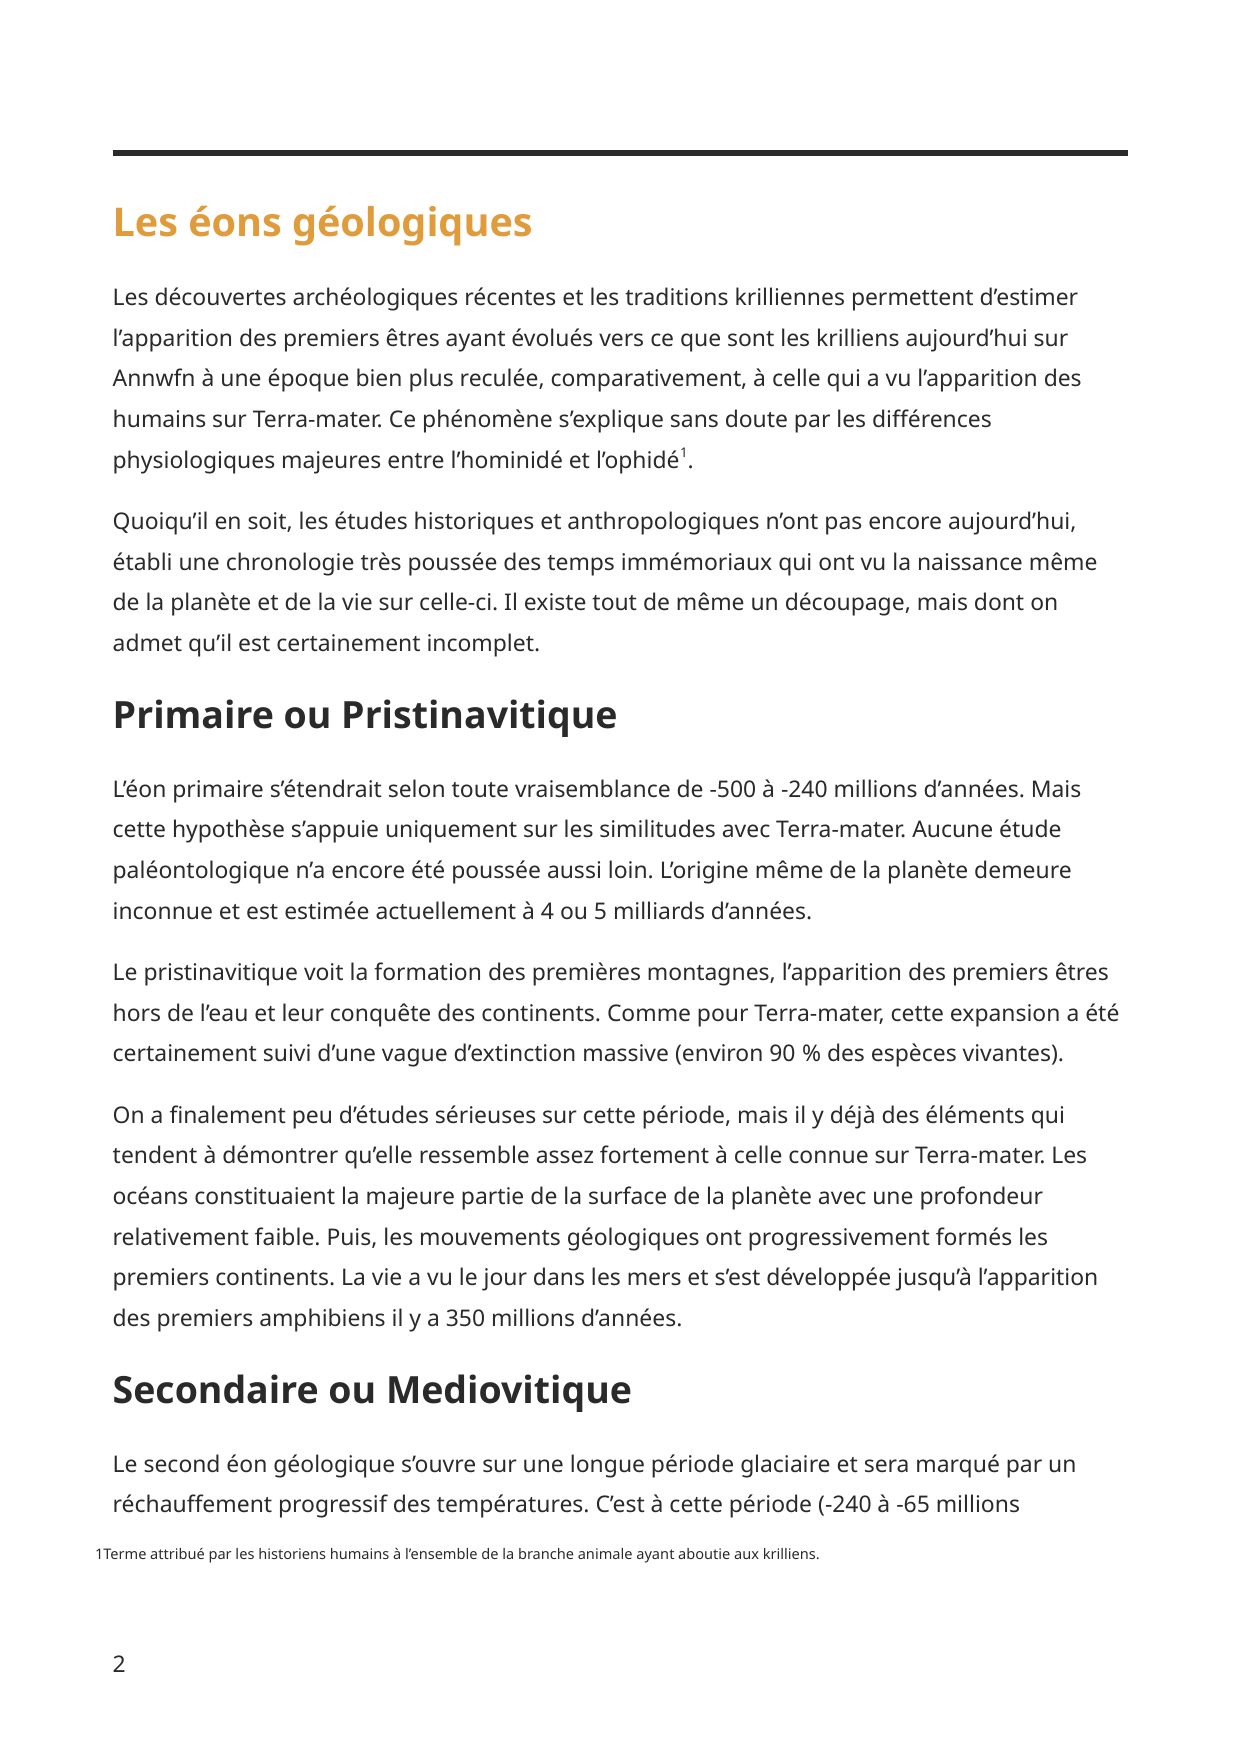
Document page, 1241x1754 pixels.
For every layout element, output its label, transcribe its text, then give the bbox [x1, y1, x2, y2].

text On a finalement peu d’études sérieuses sur cette période, mais il y déjà des éléments qui tendent à démontrer qu’elle ressemble assez fortement à celle connue sur Terra-mater. Les océans constituaient la majeure partie de la surface de la planète avec une profondeur relativement faible. Puis, les mouvements géologiques ont progressivement formés les premiers continents. La vie a vu le jour dans les mers et s’est développée jusqu’à l’apparition des premiers amphibiens il y a 350 millions d’années. [112, 1099, 1128, 1333]
subtitle Primaire ou Pristinavitique [112, 688, 1128, 739]
text Terme attribué par les historiens humains à l’ensemble de la branche animale ayant aboutie aux krilliens. [95, 1543, 1128, 1563]
subtitle Les éons géologiques [112, 151, 1128, 248]
text Les découvertes archéologiques récentes et les traditions krilliennes permettent d’estimer l’apparition des premiers êtres ayant évolués vers ce que sont les krilliens aujourd’hui sur Annwfn à une époque bien plus reculée, comparativement, à celle qui a vu l’apparition des humains sur Terra-mater. Ce phénomène s’explique sans doute par les différences physiologiques majeures entre l’hominidé et l’ophidé. [112, 281, 1128, 475]
text Quoiqu’il en soit, les études historiques et anthropologiques n’ont pas encore aujourd’hui, établi une chronologie très poussée des temps immémoriaux qui ont vu la naissance même de la planète et de la vie sur celle-ci. Il existe tout de même un découpage, mais dont on admet qu’il est certainement incomplet. [112, 505, 1128, 658]
text Le pristinavitique voit la formation des premières montagnes, l’apparition des premiers êtres hors de l’eau et leur conquête des continents. Comme pour Terra-mater, cette expansion a été certainement suivi d’une vague d’extinction massive (environ 90 % des espèces vivantes). [112, 956, 1128, 1068]
text Le second éon géologique s’ouvre sur une longue période glaciaire et sera marqué par un réchauffement progressif des températures. C’est à cette période (-240 à -65 millions [112, 1448, 1128, 1519]
text L’éon primaire s’étendrait selon toute vraisemblance de -500 à -240 millions d’années. Mais cette hypothèse s’appuie uniquement sur les similitudes avec Terra-mater. Aucune étude paléontologique n’a encore été poussée aussi loin. L’origine même de la planète demeure inconnue et est estimée actuellement à 4 ou 5 milliards d’années. [112, 773, 1128, 926]
subtitle Secondaire ou Mediovitique [112, 1363, 1128, 1414]
